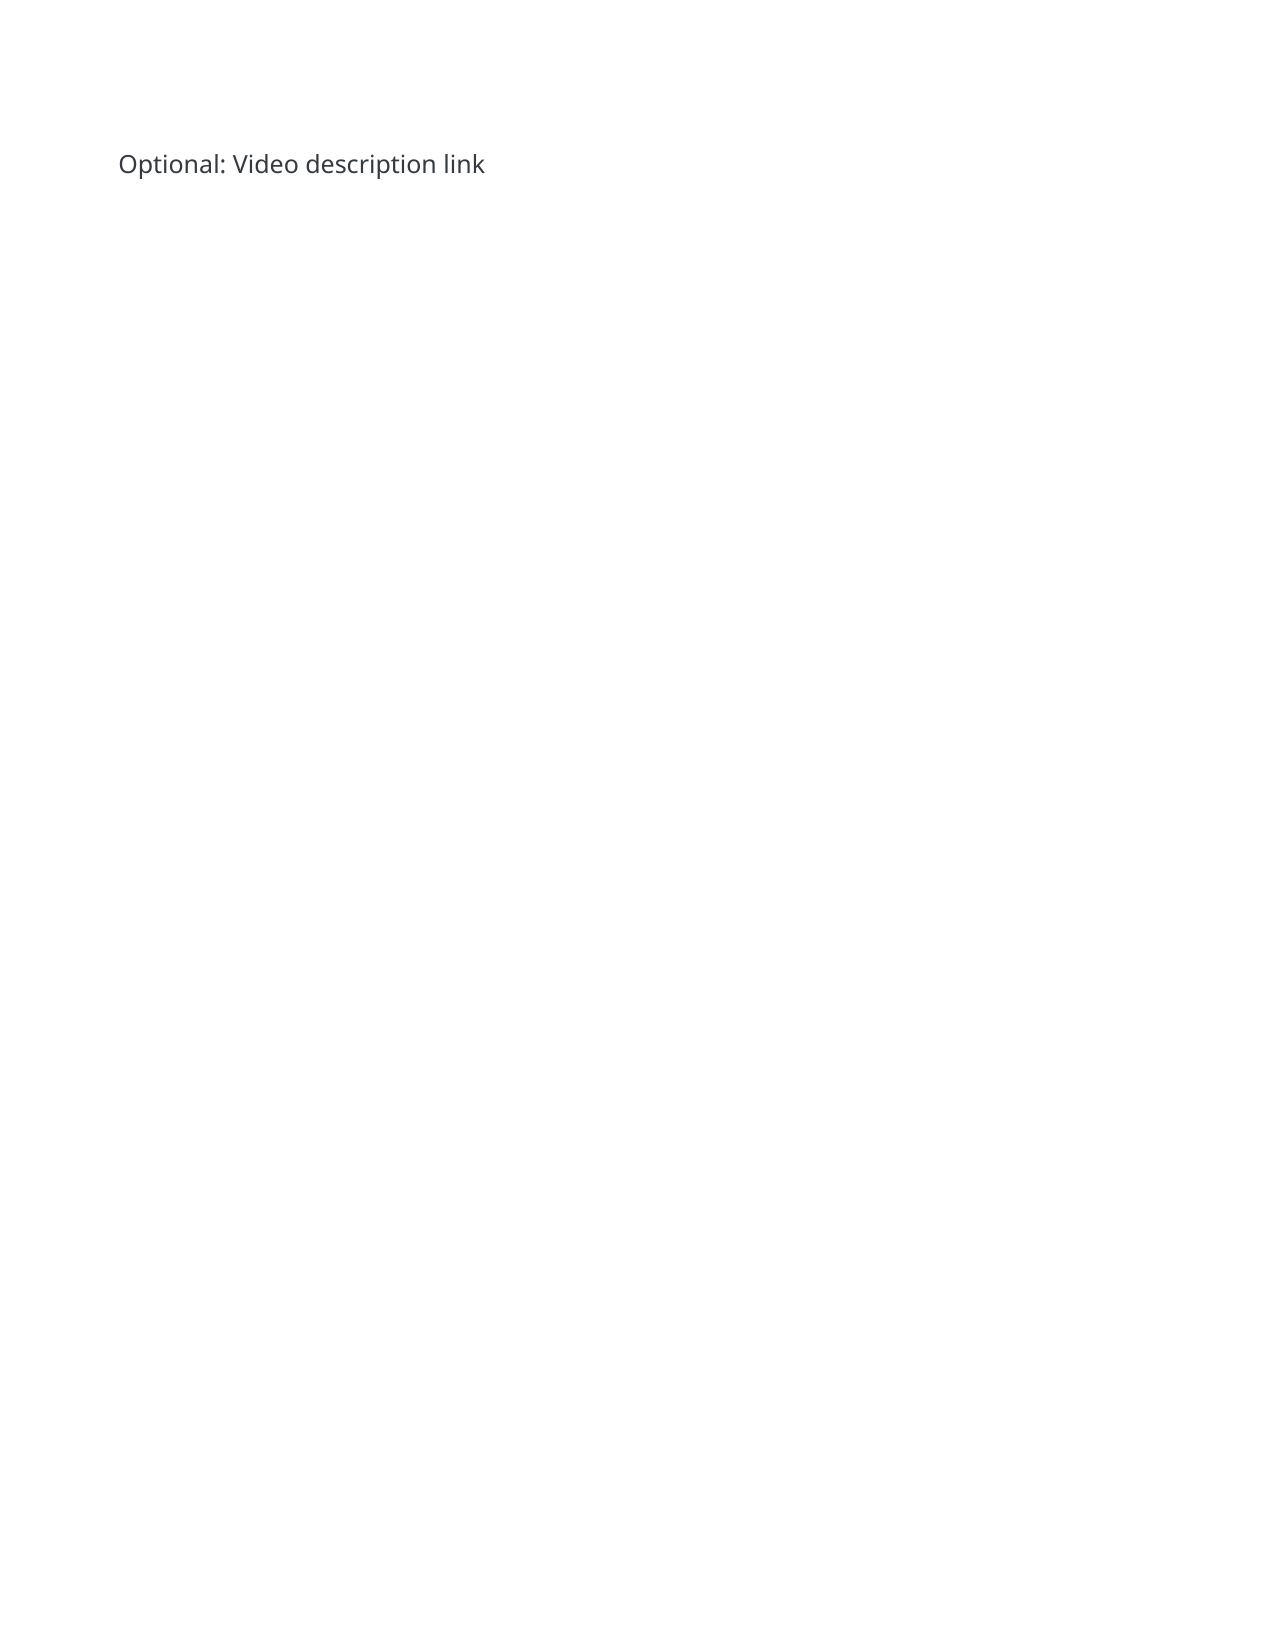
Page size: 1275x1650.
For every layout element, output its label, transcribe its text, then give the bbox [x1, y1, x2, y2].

text Optional: Video description link [118, 147, 1157, 181]
